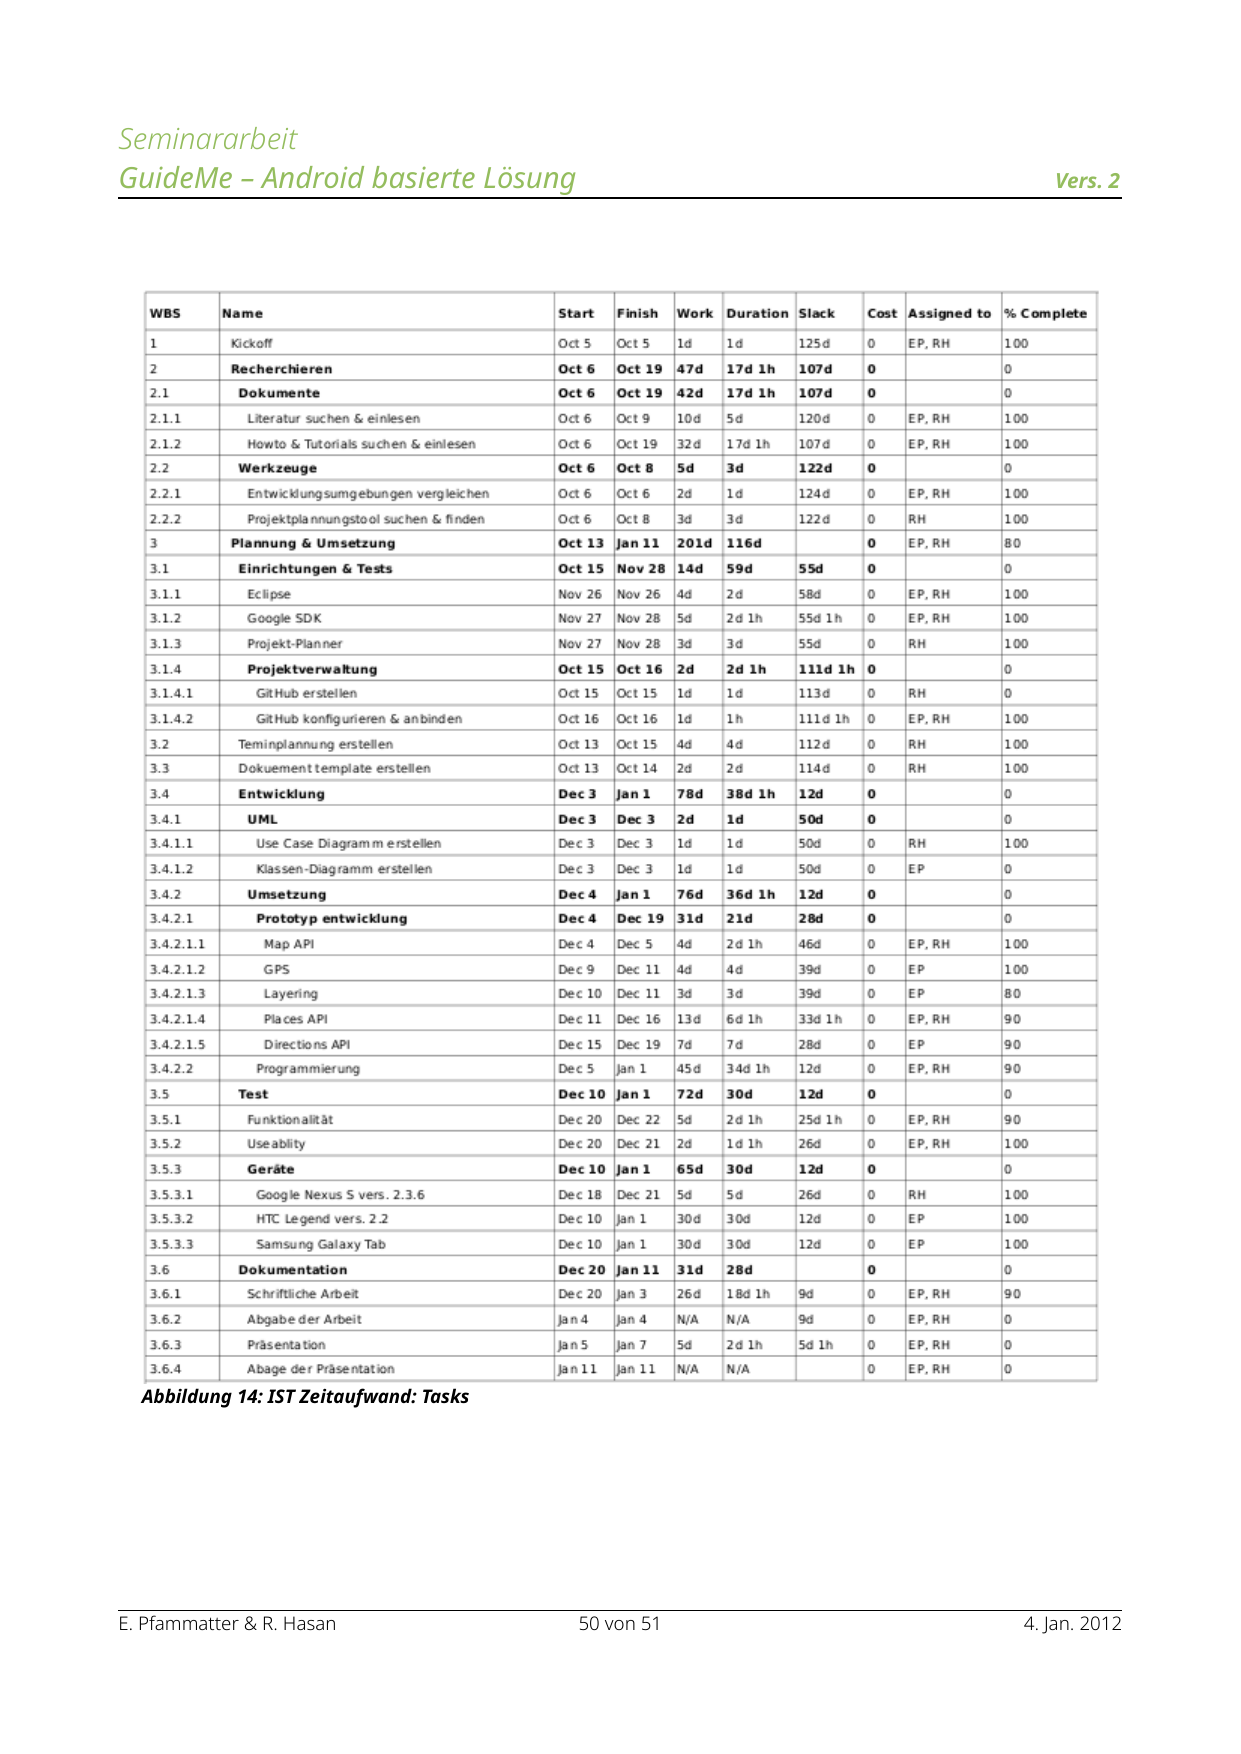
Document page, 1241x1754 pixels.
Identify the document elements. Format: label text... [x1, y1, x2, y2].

picture [141, 288, 1099, 1384]
text Abbildung 14: IST Zeitaufwand: Tasks [142, 1384, 1099, 1409]
